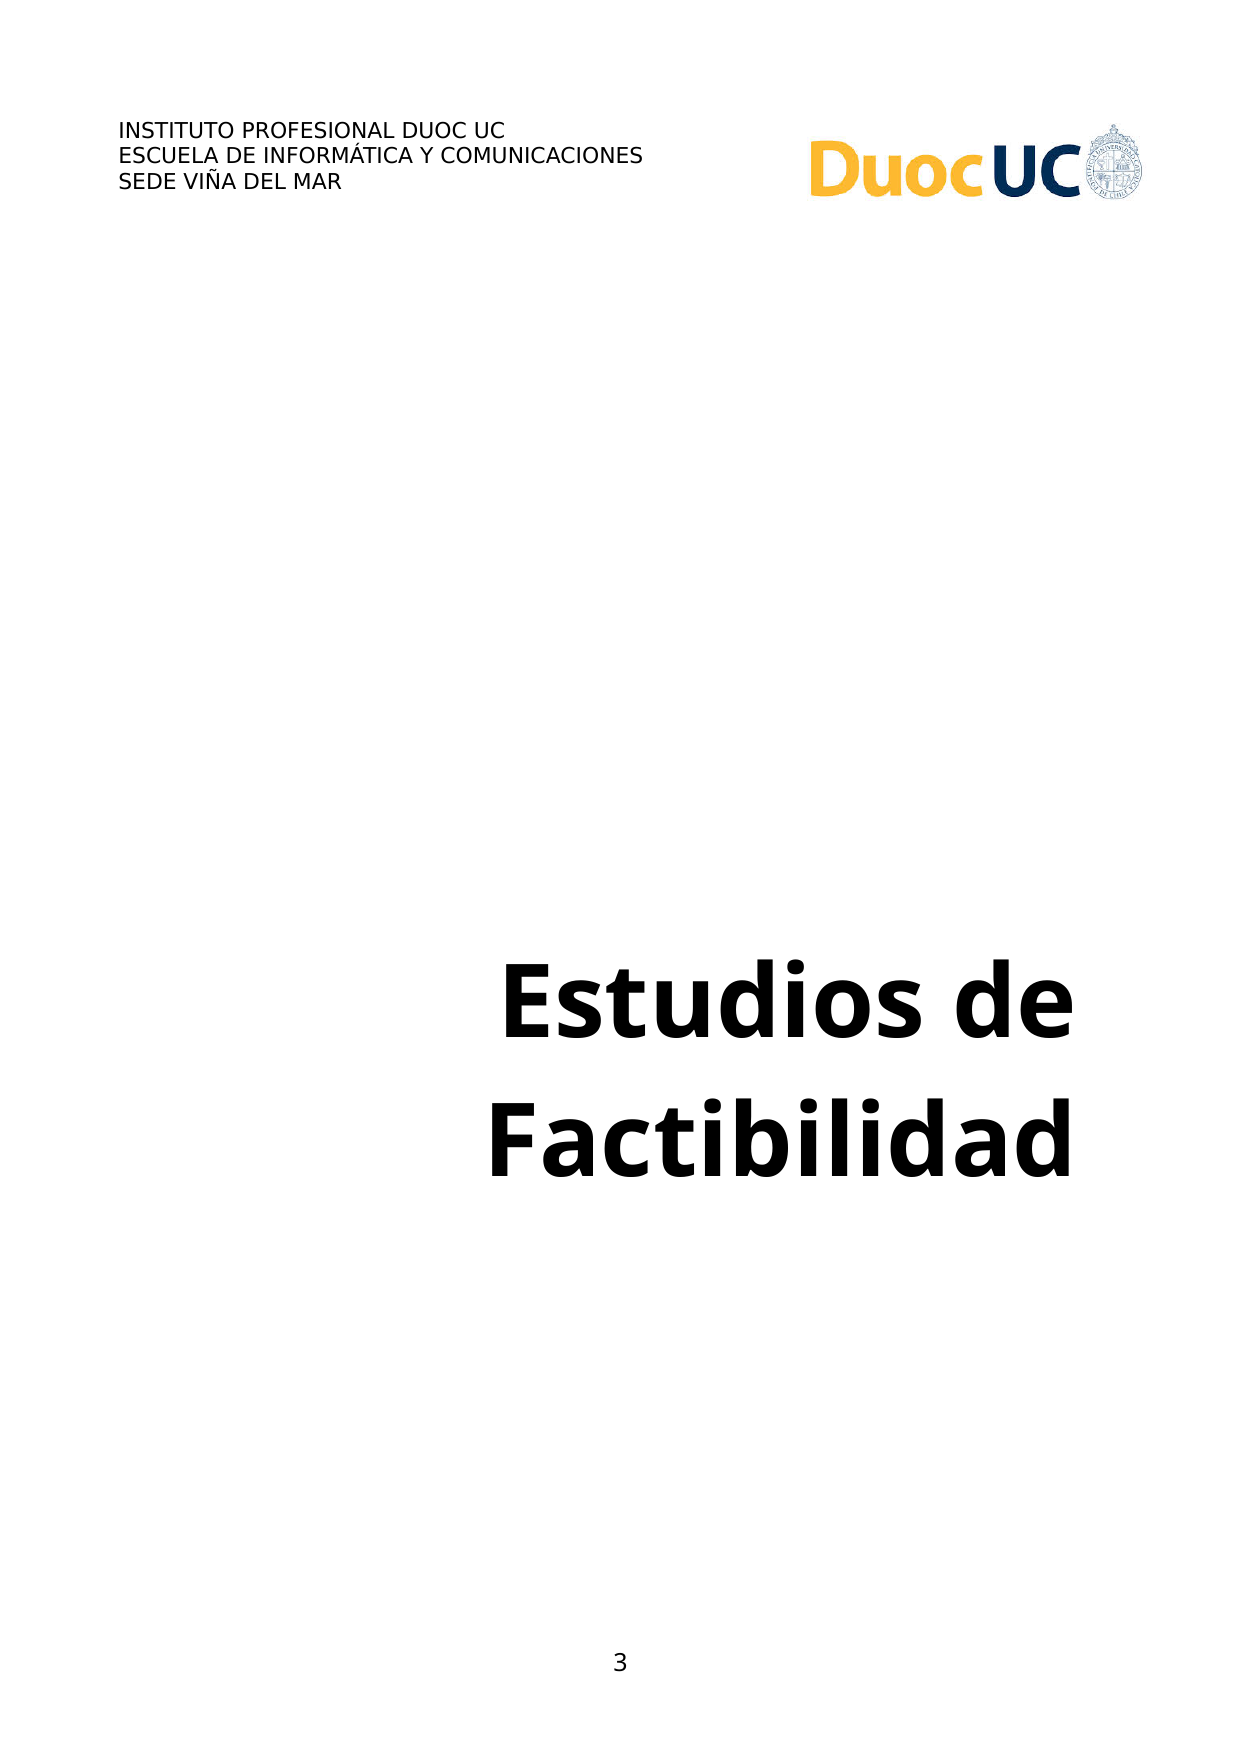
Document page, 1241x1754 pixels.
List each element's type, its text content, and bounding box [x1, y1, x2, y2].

subtitle Estudios de Factibilidad [118, 928, 1077, 1206]
picture [794, 120, 1154, 203]
